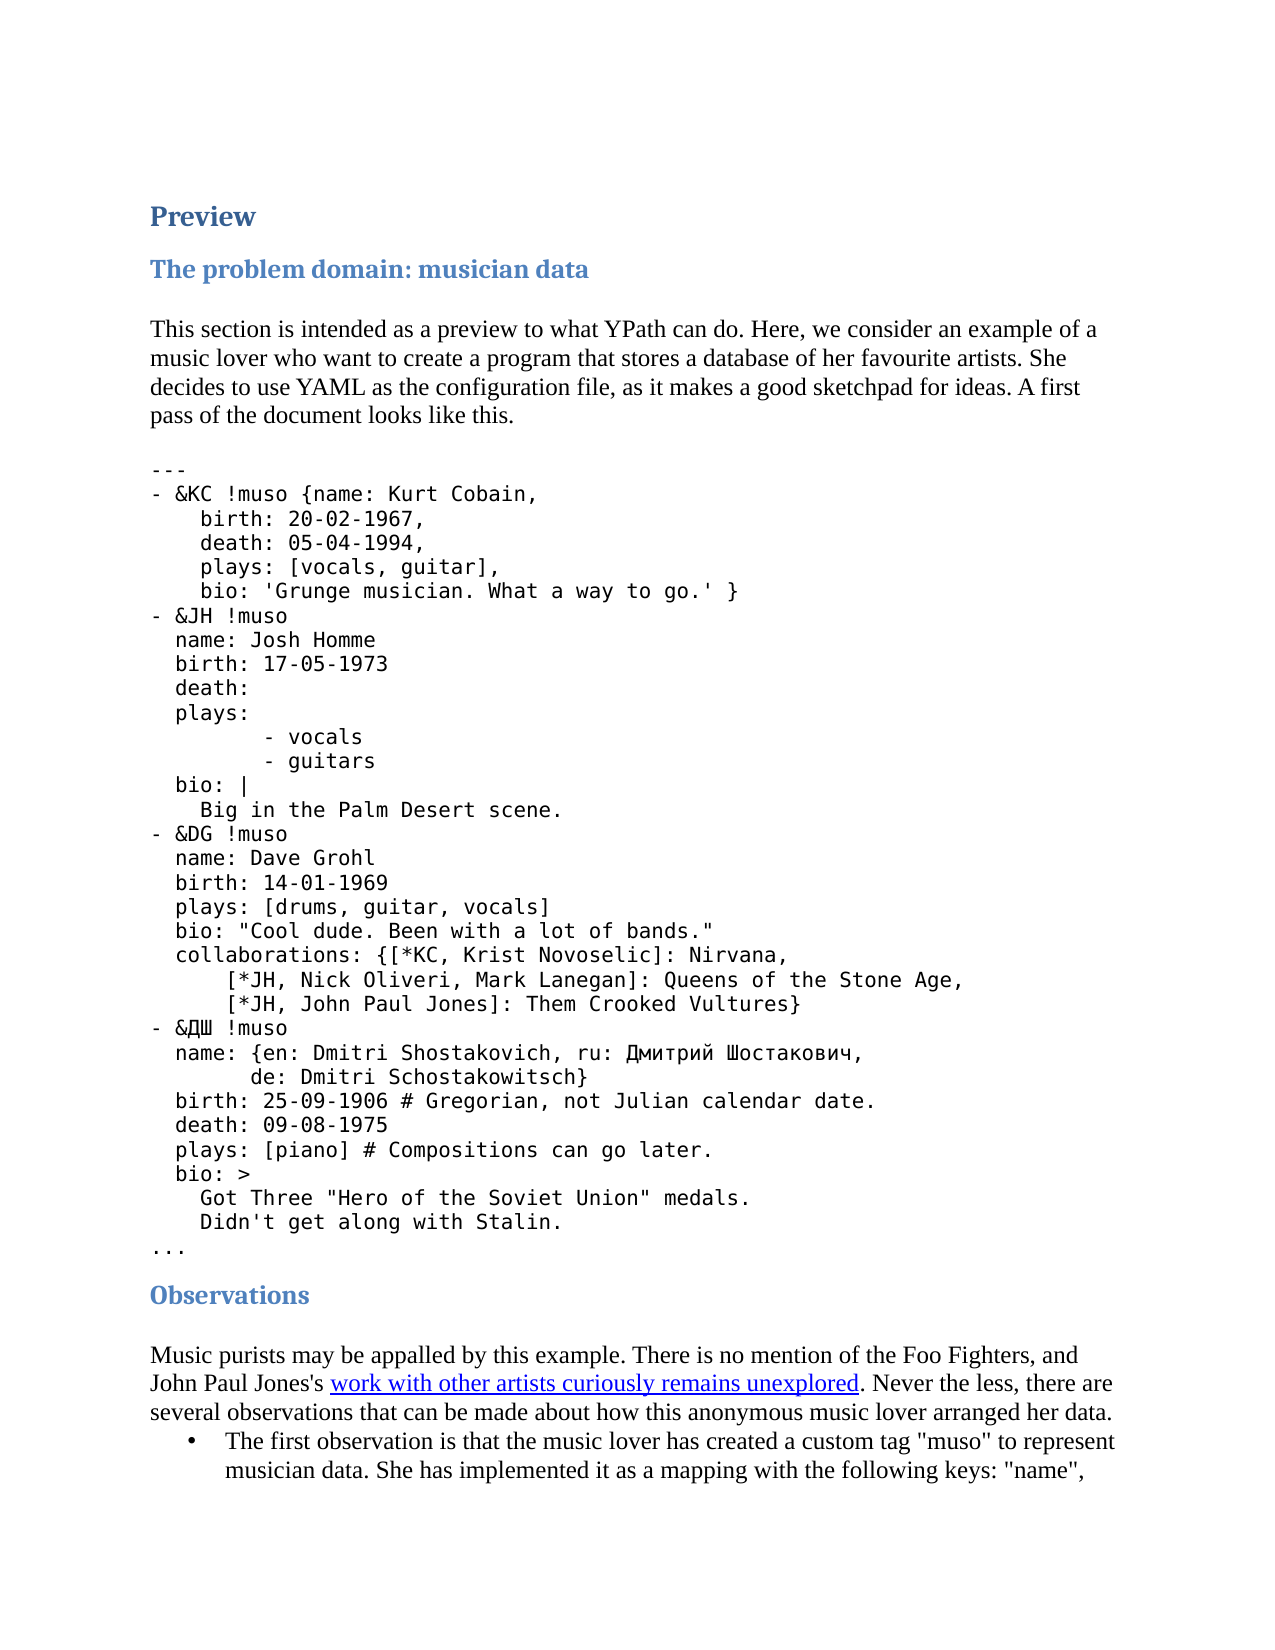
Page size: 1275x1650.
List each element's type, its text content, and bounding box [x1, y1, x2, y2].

text birth: 20-02-1967, [150, 507, 1125, 531]
text name: Josh Homme [150, 628, 1125, 652]
text - &DG !muso [150, 822, 1125, 846]
text Got Three "Hero of the Soviet Union" medals. [150, 1186, 1125, 1210]
text - &KC !muso {name: Kurt Cobain, [150, 482, 1125, 507]
text birth: 25-09-1906 # Gregorian, not Julian calendar date. [150, 1089, 1125, 1113]
text ... [150, 1235, 1125, 1259]
text - &ДШ !muso [150, 1016, 1125, 1041]
text [*JH, John Paul Jones]: Them Crooked Vultures} [150, 992, 1125, 1016]
list The first observation is that the music lover has created a custom tag "muso" to represent musician data. She has implemented it as a mapping with the following keys: "name", [187, 1426, 1125, 1483]
text [*JH, Nick Oliveri, Mark Lanegan]: Queens of the Stone Age, [150, 968, 1125, 992]
text Didn't get along with Stalin. [150, 1210, 1125, 1235]
text This section is intended as a preview to what YPath can do. Here, we consider an example of a music lover who want to create a program that stores a database of her favourite artists. She decides to use YAML as the configuration file, as it makes a good sketchpad for ideas. A first pass of the document looks like this. [150, 314, 1125, 429]
text - guitars [150, 749, 1125, 773]
text plays: [drums, guitar, vocals] [150, 895, 1125, 919]
text name: Dave Grohl [150, 846, 1125, 871]
text birth: 14-01-1969 [150, 871, 1125, 895]
text - &JH !muso [150, 604, 1125, 628]
text de: Dmitri Schostakowitsch} [150, 1065, 1125, 1089]
text --- [150, 458, 1125, 482]
text bio: 'Grunge musician. What a way to go.' } [150, 579, 1125, 604]
text death: 05-04-1994, [150, 531, 1125, 555]
text - vocals [150, 725, 1125, 749]
text bio: "Cool dude. Been with a lot of bands." [150, 919, 1125, 943]
text plays: [piano] # Compositions can go later. [150, 1138, 1125, 1162]
text birth: 17-05-1973 [150, 652, 1125, 676]
subtitle The problem domain: musician data [150, 254, 1125, 286]
subtitle Preview [150, 200, 1125, 233]
text Music purists may be appalled by this example. There is no mention of the Foo Fighters, and John Paul Jones's work with other artists curiously remains unexplored. Never the less, there are several observations that can be made about how this anonymous music lover arranged her data. [150, 1340, 1125, 1426]
text name: {en: Dmitri Shostakovich, ru: Дмитрий Шостакович, [150, 1041, 1125, 1065]
text collaborations: {[*KC, Krist Novoselic]: Nirvana, [150, 943, 1125, 968]
subtitle Observations [150, 1280, 1125, 1311]
text bio: | [150, 773, 1125, 798]
text Big in the Palm Desert scene. [150, 798, 1125, 822]
text plays: [vocals, guitar], [150, 555, 1125, 579]
text plays: [150, 701, 1125, 725]
text bio: > [150, 1162, 1125, 1186]
text death: 09-08-1975 [150, 1113, 1125, 1138]
text death: [150, 676, 1125, 701]
